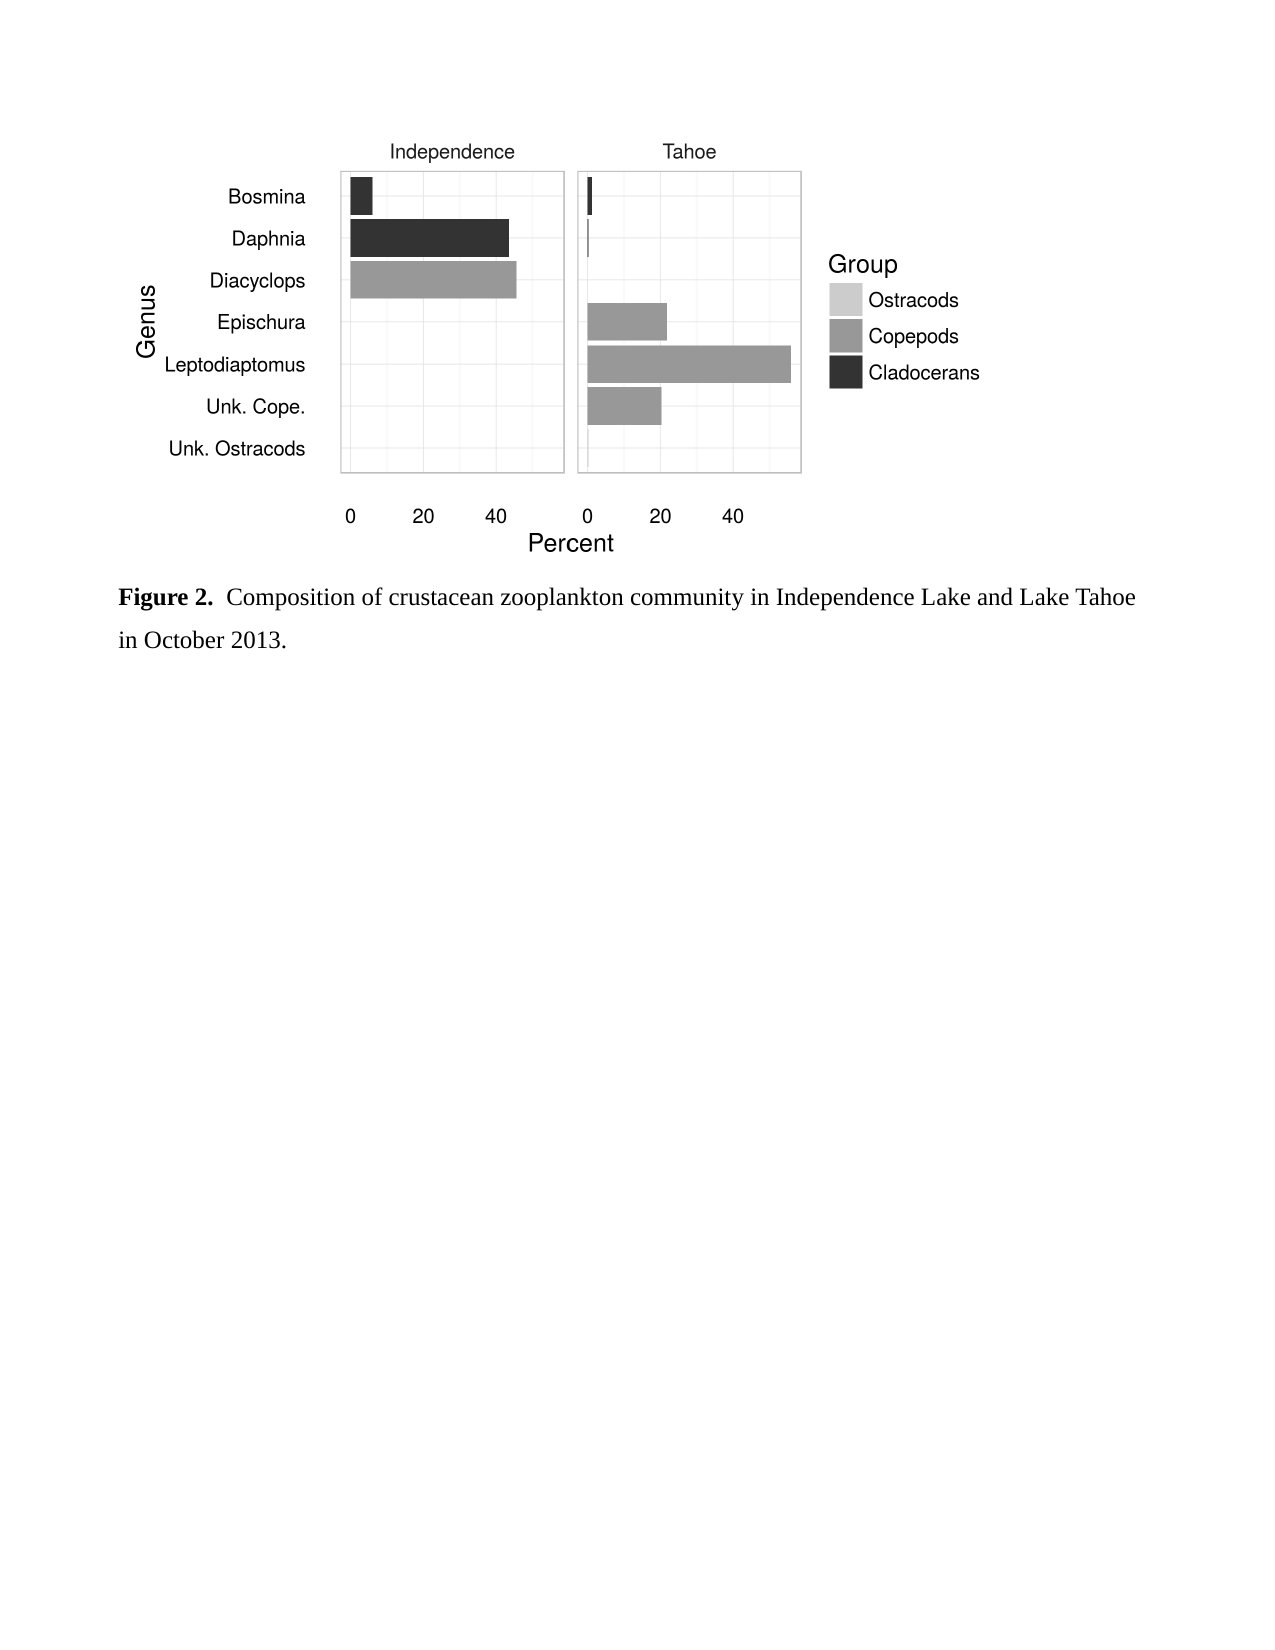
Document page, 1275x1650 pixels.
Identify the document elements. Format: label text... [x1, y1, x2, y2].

picture [118, 118, 1019, 569]
text Figure 2. Composition of crustacean zooplankton community in Independence Lake and Lake Tahoe in October 2013. [118, 582, 1157, 654]
